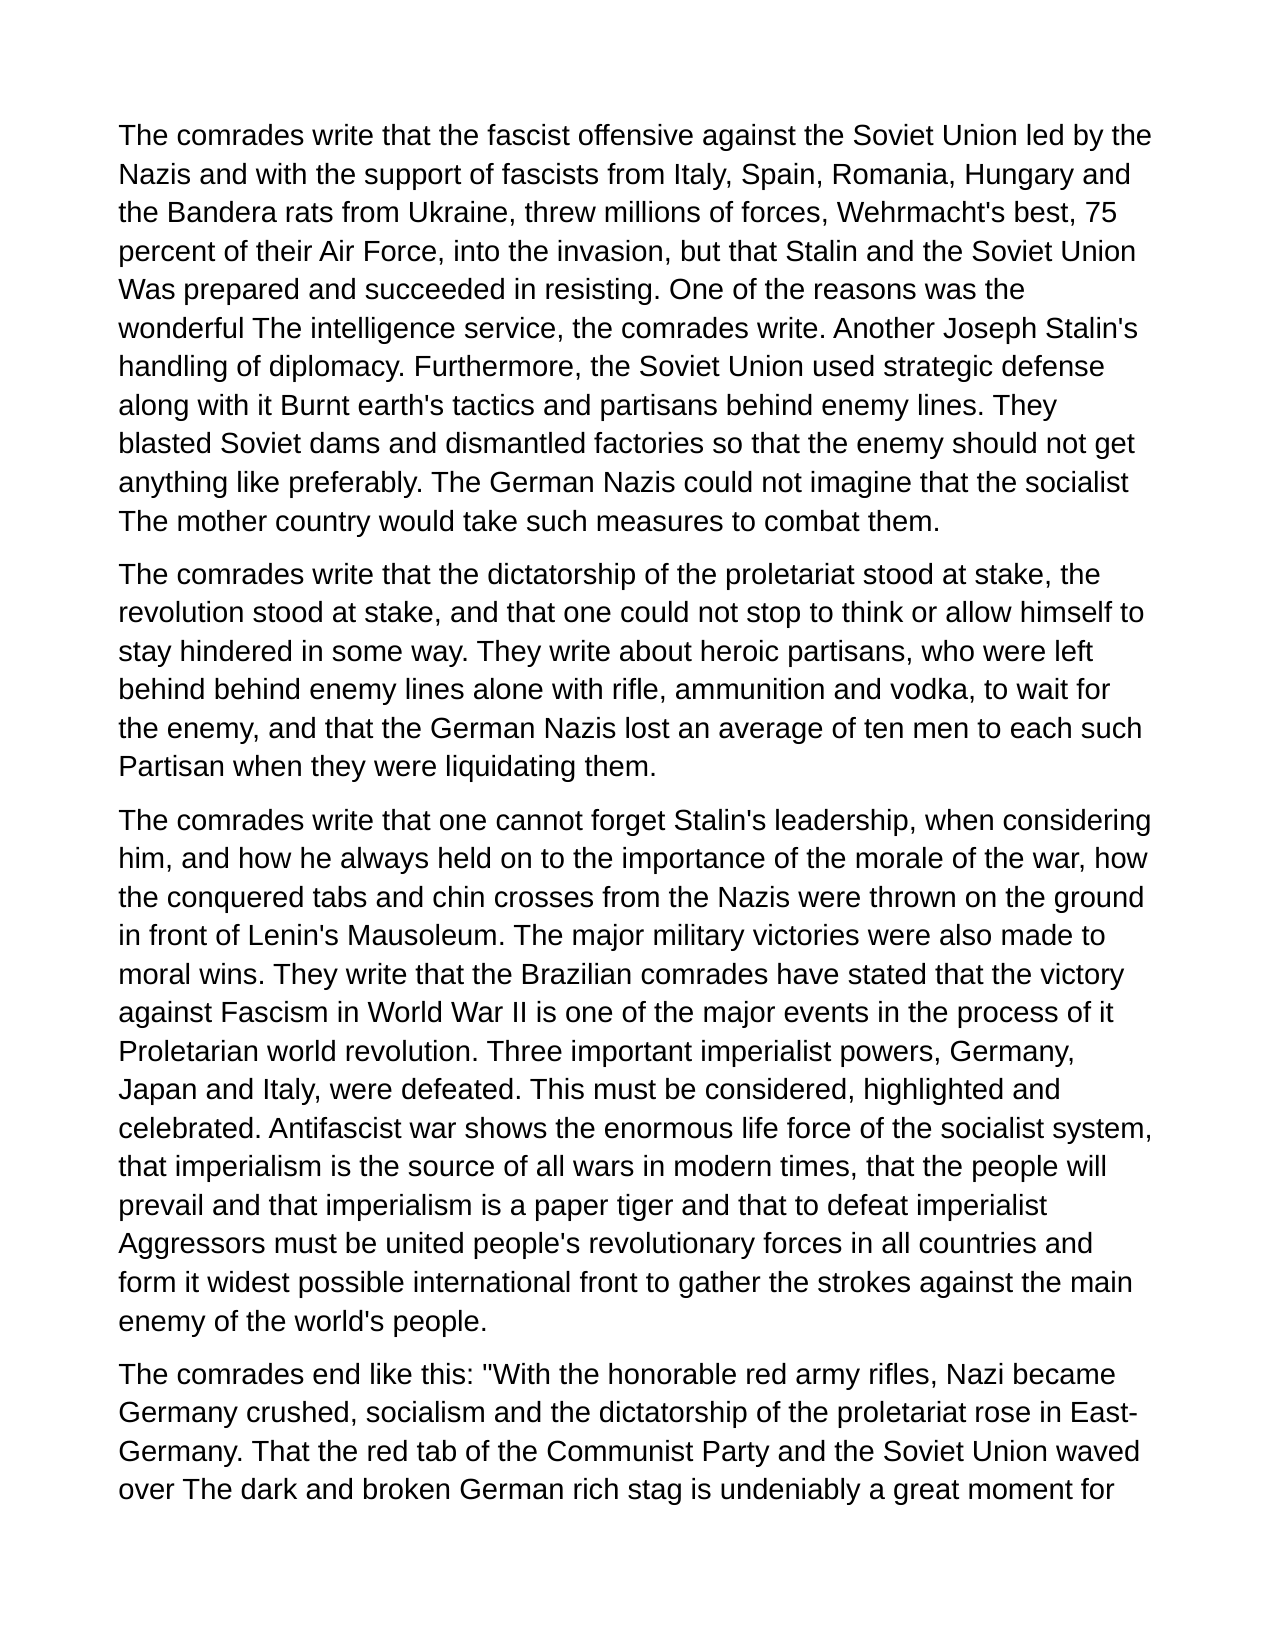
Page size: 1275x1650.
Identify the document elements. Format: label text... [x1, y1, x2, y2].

text The comrades write that the fascist offensive against the Soviet Union led by the Nazis and with the support of fascists from Italy, Spain, Romania, Hungary and the Bandera rats from Ukraine, threw millions of forces, Wehrmacht's best, 75 percent of their Air Force, into the invasion, but that Stalin and the Soviet Union Was prepared and succeeded in resisting. One of the reasons was the wonderful The intelligence service, the comrades write. Another Joseph Stalin's handling of diplomacy. Furthermore, the Soviet Union used strategic defense along with it Burnt earth's tactics and partisans behind enemy lines. They blasted Soviet dams and dismantled factories so that the enemy should not get anything like preferably. The German Nazis could not imagine that the socialist The mother country would take such measures to combat them. [118, 118, 1157, 537]
text The comrades end like this: "With the honorable red army rifles, Nazi became Germany crushed, socialism and the dictatorship of the proletariat rose in East- Germany. That the red tab of the Communist Party and the Soviet Union waved over The dark and broken German rich stag is undeniably a great moment for [118, 1357, 1157, 1506]
text The comrades write that one cannot forget Stalin's leadership, when considering him, and how he always held on to the importance of the morale of the war, how the conquered tabs and chin crosses from the Nazis were thrown on the ground in front of Lenin's Mausoleum. The major military victories were also made to moral wins. They write that the Brazilian comrades have stated that the victory against Fascism in World War II is one of the major events in the process of it Proletarian world revolution. Three important imperialist powers, Germany, Japan and Italy, were defeated. This must be considered, highlighted and celebrated. Antifascist war shows the enormous life force of the socialist system, that imperialism is the source of all wars in modern times, that the people will prevail and that imperialism is a paper tiger and that to defeat imperialist Aggressors must be united people's revolutionary forces in all countries and form it widest possible international front to gather the strokes against the main enemy of the world's people. [118, 802, 1157, 1337]
text The comrades write that the dictatorship of the proletariat stood at stake, the revolution stood at stake, and that one could not stop to think or allow himself to stay hindered in some way. They write about heroic partisans, who were left behind behind enemy lines alone with rifle, ammunition and vodka, to wait for the enemy, and that the German Nazis lost an average of ten men to each such Partisan when they were liquidating them. [118, 557, 1157, 783]
